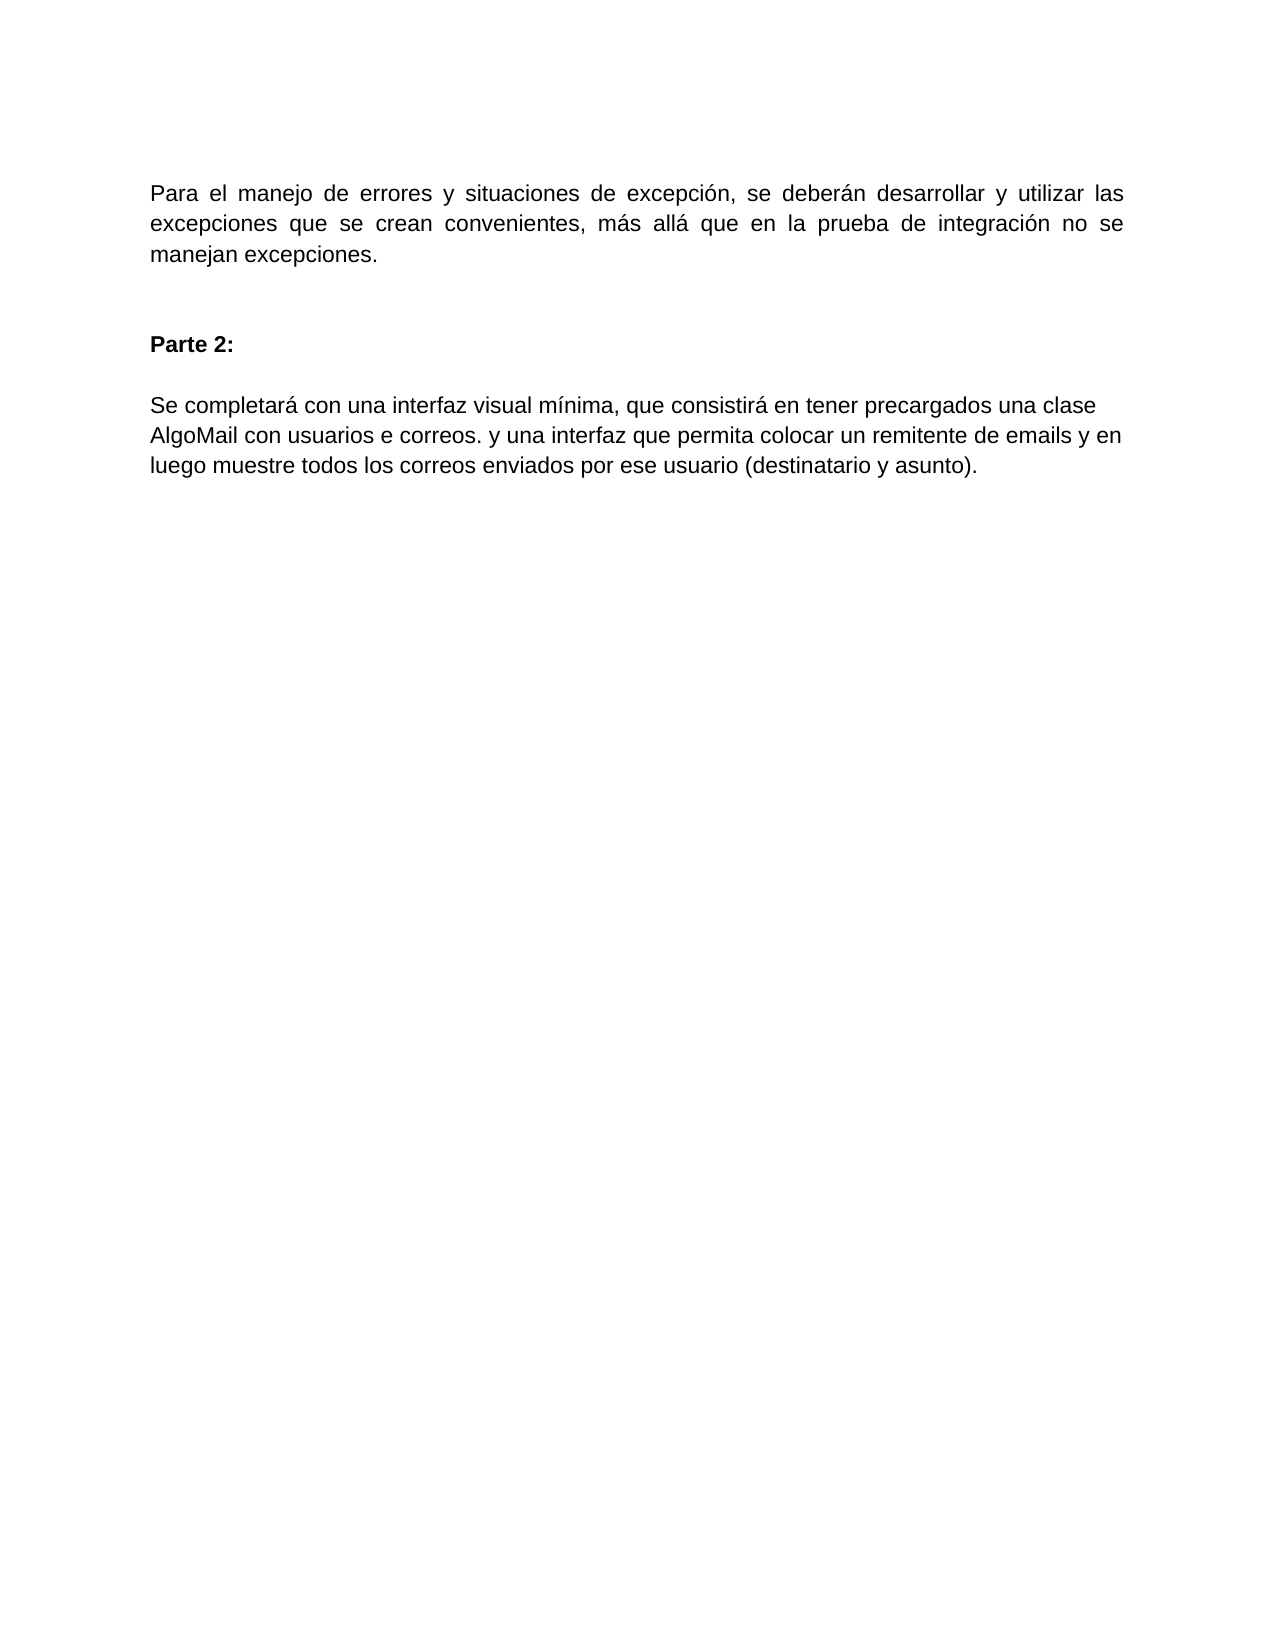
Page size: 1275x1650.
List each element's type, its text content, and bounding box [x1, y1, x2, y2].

text Para el manejo de errores y situaciones de excepción, se deberán desarrollar y utilizar las excepciones que se crean convenientes, más allá que en la prueba de integración no se manejan excepciones. [150, 180, 1125, 267]
text Se completará con una interfaz visual mínima, que consistirá en tener precargados una clase AlgoMail con usuarios e correos. y una interfaz que permita colocar un remitente de emails y en luego muestre todos los correos enviados por ese usuario (destinatario y asunto). [150, 392, 1125, 478]
text Parte 2: [150, 331, 1125, 358]
